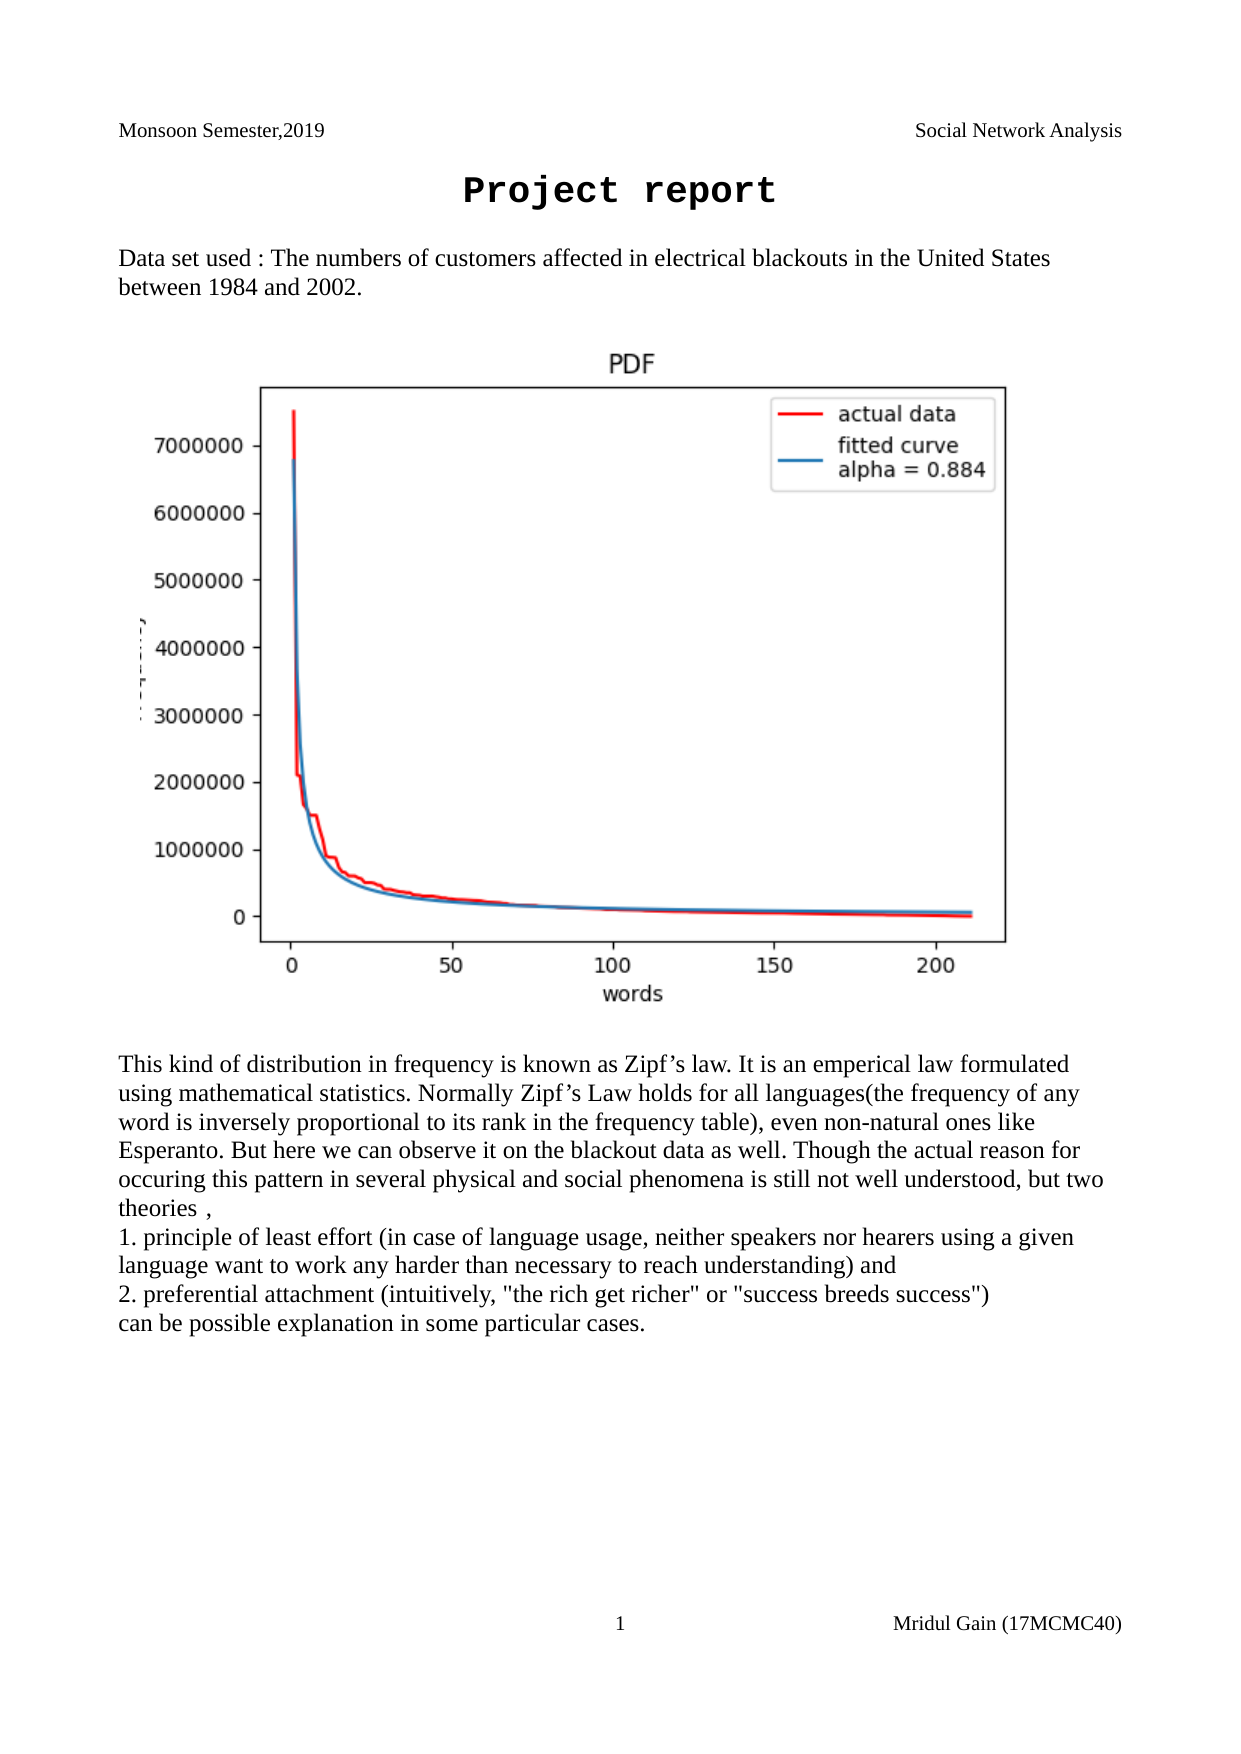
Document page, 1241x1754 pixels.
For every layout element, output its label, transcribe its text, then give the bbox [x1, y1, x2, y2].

text 2. preferential attachment (intuitively, "the rich get richer" or "success breeds success") [118, 1279, 1122, 1308]
picture [140, 300, 1100, 1021]
text 1. principle of least effort (in case of language usage, neither speakers nor hearers using a given language want to work any harder than necessary to reach understanding) and [118, 1222, 1122, 1279]
text Project report [118, 172, 1122, 214]
text can be possible explanation in some particular cases. [118, 1308, 1122, 1337]
text This kind of distribution in frequency is known as Zipf’s law. It is an emperical law formulated using mathematical statistics. Normally Zipf’s Law holds for all languages(the frequency of any word is inversely proportional to its rank in the frequency table), even non-natural ones like Esperanto. But here we can observe it on the blackout data as well. Though the actual reason for occuring this pattern in several physical and social phenomena is still not well understood, but two theories , [118, 1049, 1122, 1222]
text Data set used : The numbers of customers affected in electrical blackouts in the United States between 1984 and 2002. [118, 243, 1122, 300]
